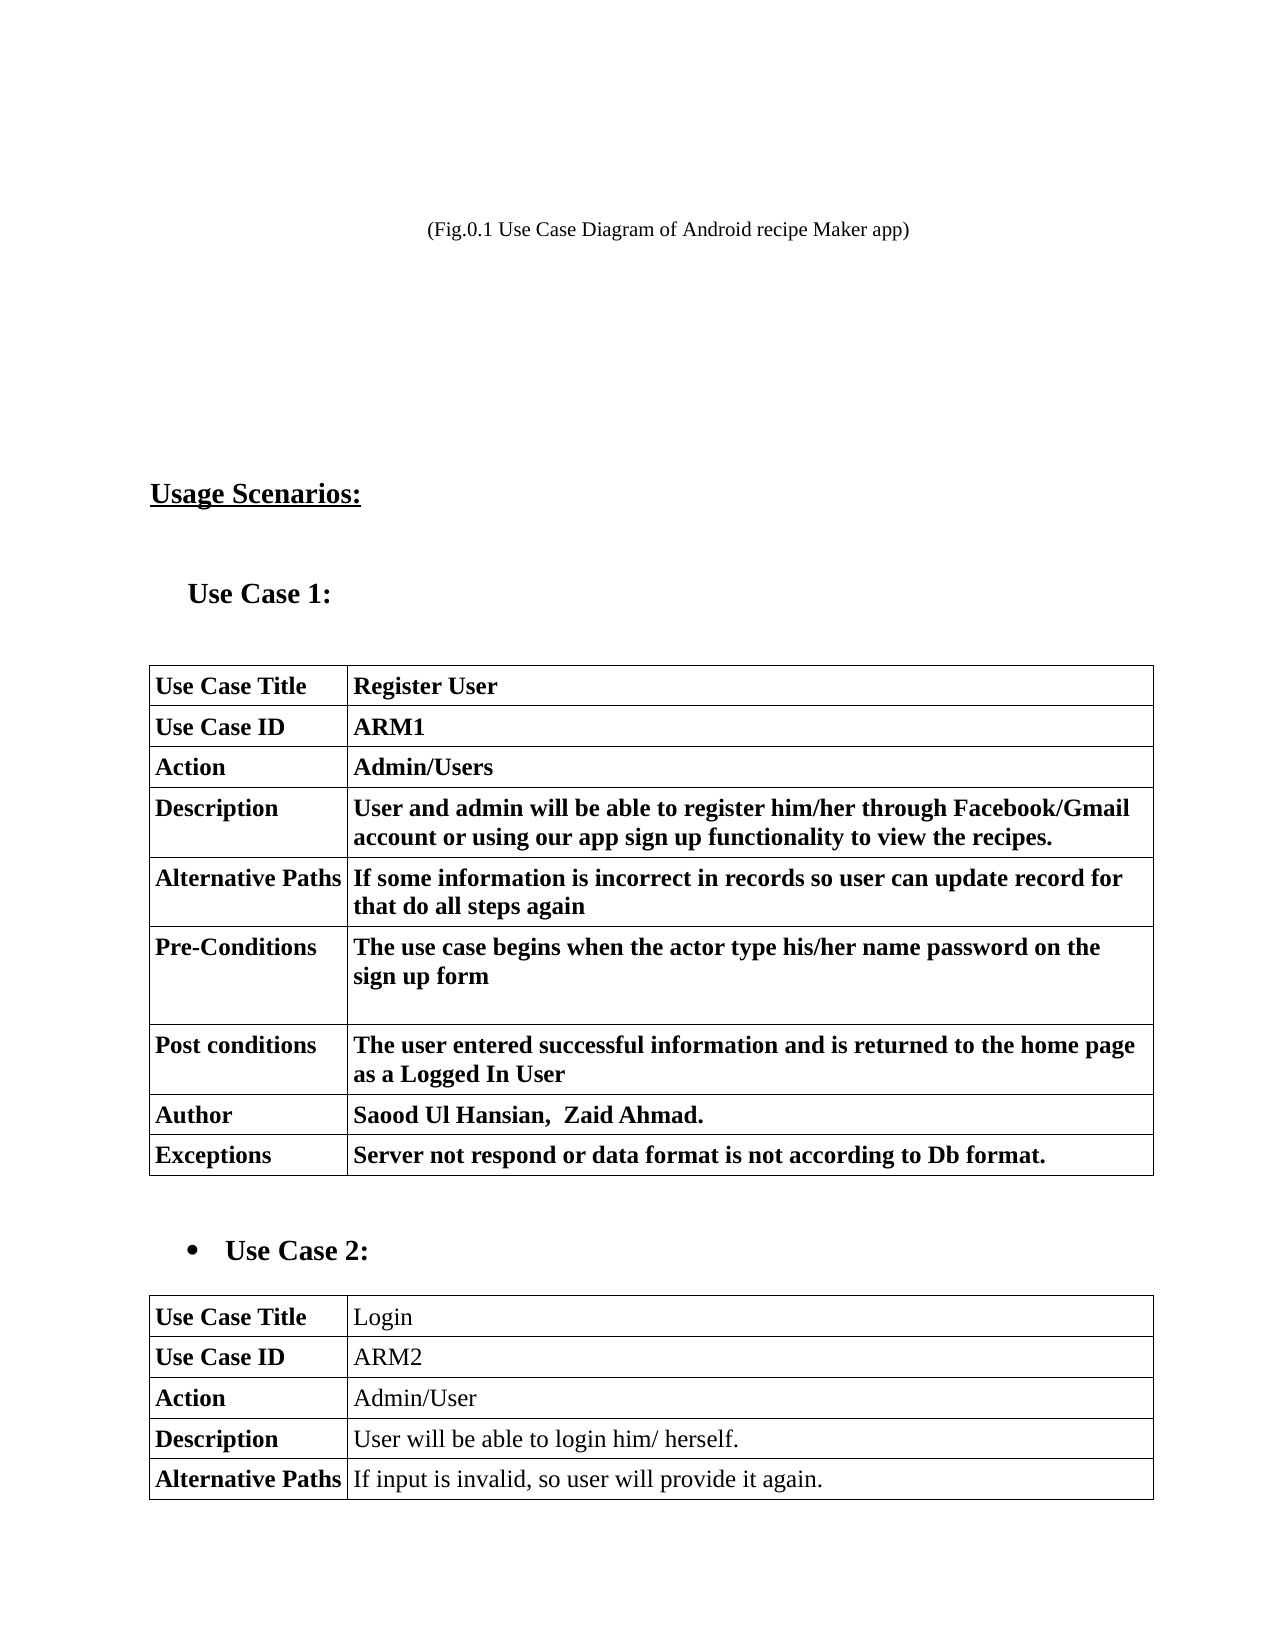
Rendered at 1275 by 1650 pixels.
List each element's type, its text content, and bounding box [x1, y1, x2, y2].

list Use Case 1: [187, 577, 1125, 610]
list Use Case 2: [187, 1233, 1125, 1267]
text Usage Scenarios: [150, 476, 1125, 509]
table_cell Author [150, 1095, 347, 1134]
table_cell If some information is incorrect in records so user can update record for that do all steps again [348, 858, 1153, 926]
table_cell Admin/User [348, 1378, 1153, 1418]
table_cell Description [150, 1419, 347, 1458]
table_cell Post conditions [150, 1025, 347, 1093]
table_cell The use case begins when the actor type his/her name password on the sign up form [348, 927, 1153, 1024]
table_header Register User [348, 666, 1153, 705]
table_header Use Case Title [150, 666, 347, 705]
table_cell User will be able to login him/ herself. [348, 1419, 1153, 1458]
table_cell Action [150, 747, 347, 787]
table_cell Action [150, 1378, 347, 1418]
table_cell User and admin will be able to register him/her through Facebook/Gmail account or using our app sign up functionality to view the recipes. [348, 788, 1153, 856]
table_cell If input is invalid, so user will provide it again. [348, 1459, 1153, 1499]
table_cell The user entered successful information and is returned to the home page as a Logged In User [348, 1025, 1153, 1093]
table_header Login [348, 1296, 1153, 1336]
table_cell Saood Ul Hansian, Zaid Ahmad. [348, 1095, 1153, 1134]
table_cell Use Case ID [150, 706, 347, 746]
table_cell Exceptions [150, 1135, 347, 1175]
table_header Use Case Title [150, 1296, 347, 1336]
table_cell Description [150, 788, 347, 856]
table_cell Server not respond or data format is not according to Db format. [348, 1135, 1153, 1175]
table_cell Admin/Users [348, 747, 1153, 787]
table_cell Pre-Conditions [150, 927, 347, 1024]
text (Fig.0.1 Use Case Diagram of Android recipe Maker app) [150, 217, 1125, 241]
table_cell Use Case ID [150, 1337, 347, 1377]
table_cell ARM1 [348, 706, 1153, 746]
table_cell ARM2 [348, 1337, 1153, 1377]
table_cell Alternative Paths [150, 1459, 347, 1499]
table_cell Alternative Paths [150, 858, 347, 926]
